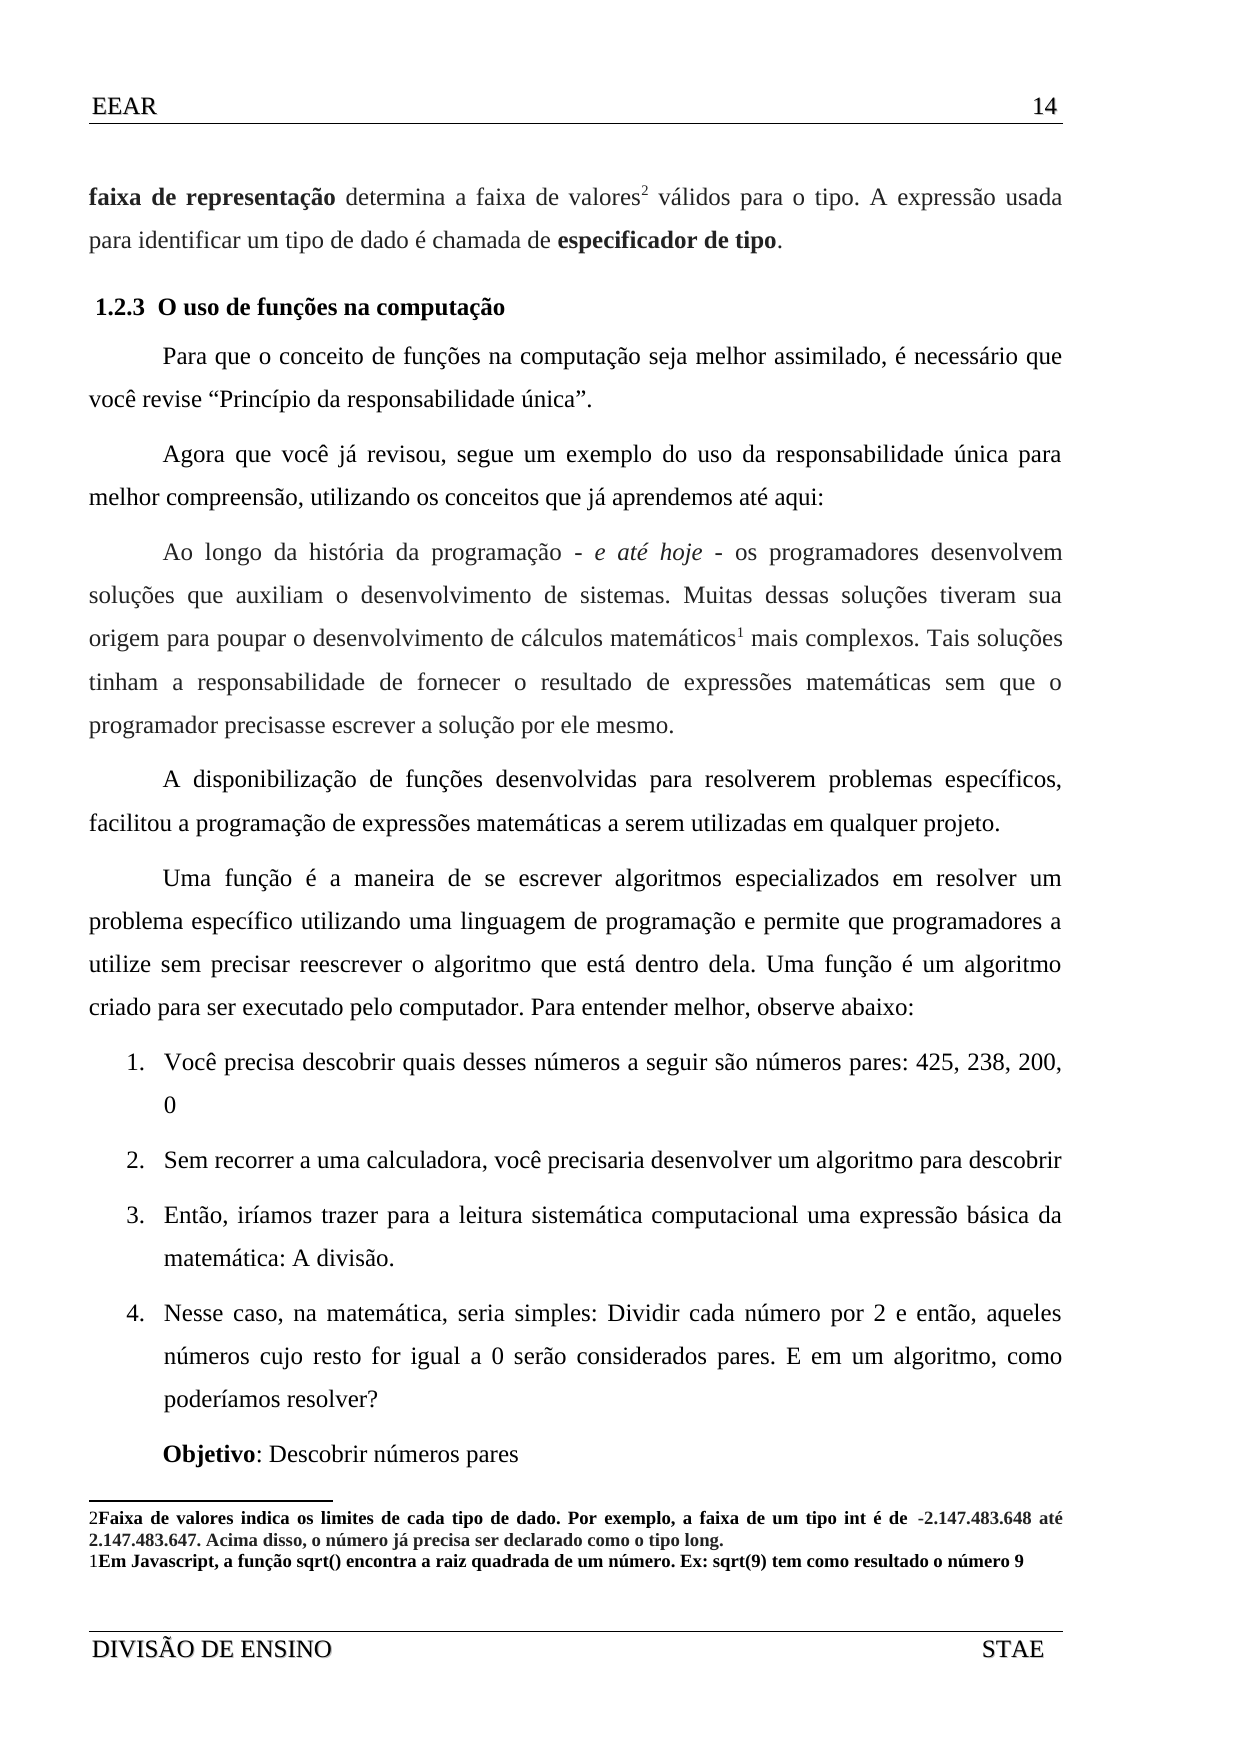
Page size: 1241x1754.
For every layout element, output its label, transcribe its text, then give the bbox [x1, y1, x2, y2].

list Nesse caso, na matemática, seria simples: Dividir cada número por 2 e então, aqueles números cujo resto for igual a 0 serão considerados pares. E em um algoritmo, como poderíamos resolver? [126, 1298, 1063, 1413]
text Agora que você já revisou, segue um exemplo do uso da responsabilidade única para melhor compreensão, utilizando os conceitos que já aprendemos até aqui: [89, 439, 1063, 511]
text Objetivo: Descobrir números pares [89, 1439, 1063, 1468]
text Em Javascript, a função sqrt() encontra a raiz quadrada de um número. Ex: sqrt(9) tem como resultado o número 9 [89, 1550, 1063, 1572]
text Para que o conceito de funções na computação seja melhor assimilado, é necessário que você revise “Princípio da responsabilidade única”. [89, 341, 1063, 413]
text A disponibilização de funções desenvolvidas para resolverem problemas específicos, facilitou a programação de expressões matemáticas a serem utilizadas em qualquer projeto. [89, 764, 1063, 836]
text Faixa de valores indica os limites de cada tipo de dado. Por exemplo, a faixa de um tipo int é de -2.147.483.648 até 2.147.483.647. Acima disso, o número já precisa ser declarado como o tipo long. [89, 1507, 1063, 1550]
list Então, iríamos trazer para a leitura sistemática computacional uma expressão básica da matemática: A divisão. [126, 1200, 1063, 1272]
text Ao longo da história da programação - e até hoje - os programadores desenvolvem soluções que auxiliam o desenvolvimento de sistemas. Muitas dessas soluções tiveram sua origem para poupar o desenvolvimento de cálculos matemáticos mais complexos. Tais soluções tinham a responsabilidade de fornecer o resultado de expressões matemáticas sem que o programador precisasse escrever a solução por ele mesmo. [89, 537, 1063, 738]
list Sem recorrer a uma calculadora, você precisaria desenvolver um algoritmo para descobrir [126, 1145, 1063, 1174]
text Uma função é a maneira de se escrever algoritmos especializados em resolver um problema específico utilizando uma linguagem de programação e permite que programadores a utilize sem precisar reescrever o algoritmo que está dentro dela. Uma função é um algoritmo criado para ser executado pelo computador. Para entender melhor, observe abaixo: [89, 863, 1063, 1021]
text faixa de representação determina a faixa de valores válidos para o tipo. A expressão usada para identificar um tipo de dado é chamada de especificador de tipo. [89, 182, 1063, 254]
list Você precisa descobrir quais desses números a seguir são números pares: 425, 238, 200, 0 [126, 1047, 1063, 1119]
subtitle O uso de funções na computação [89, 292, 1063, 321]
